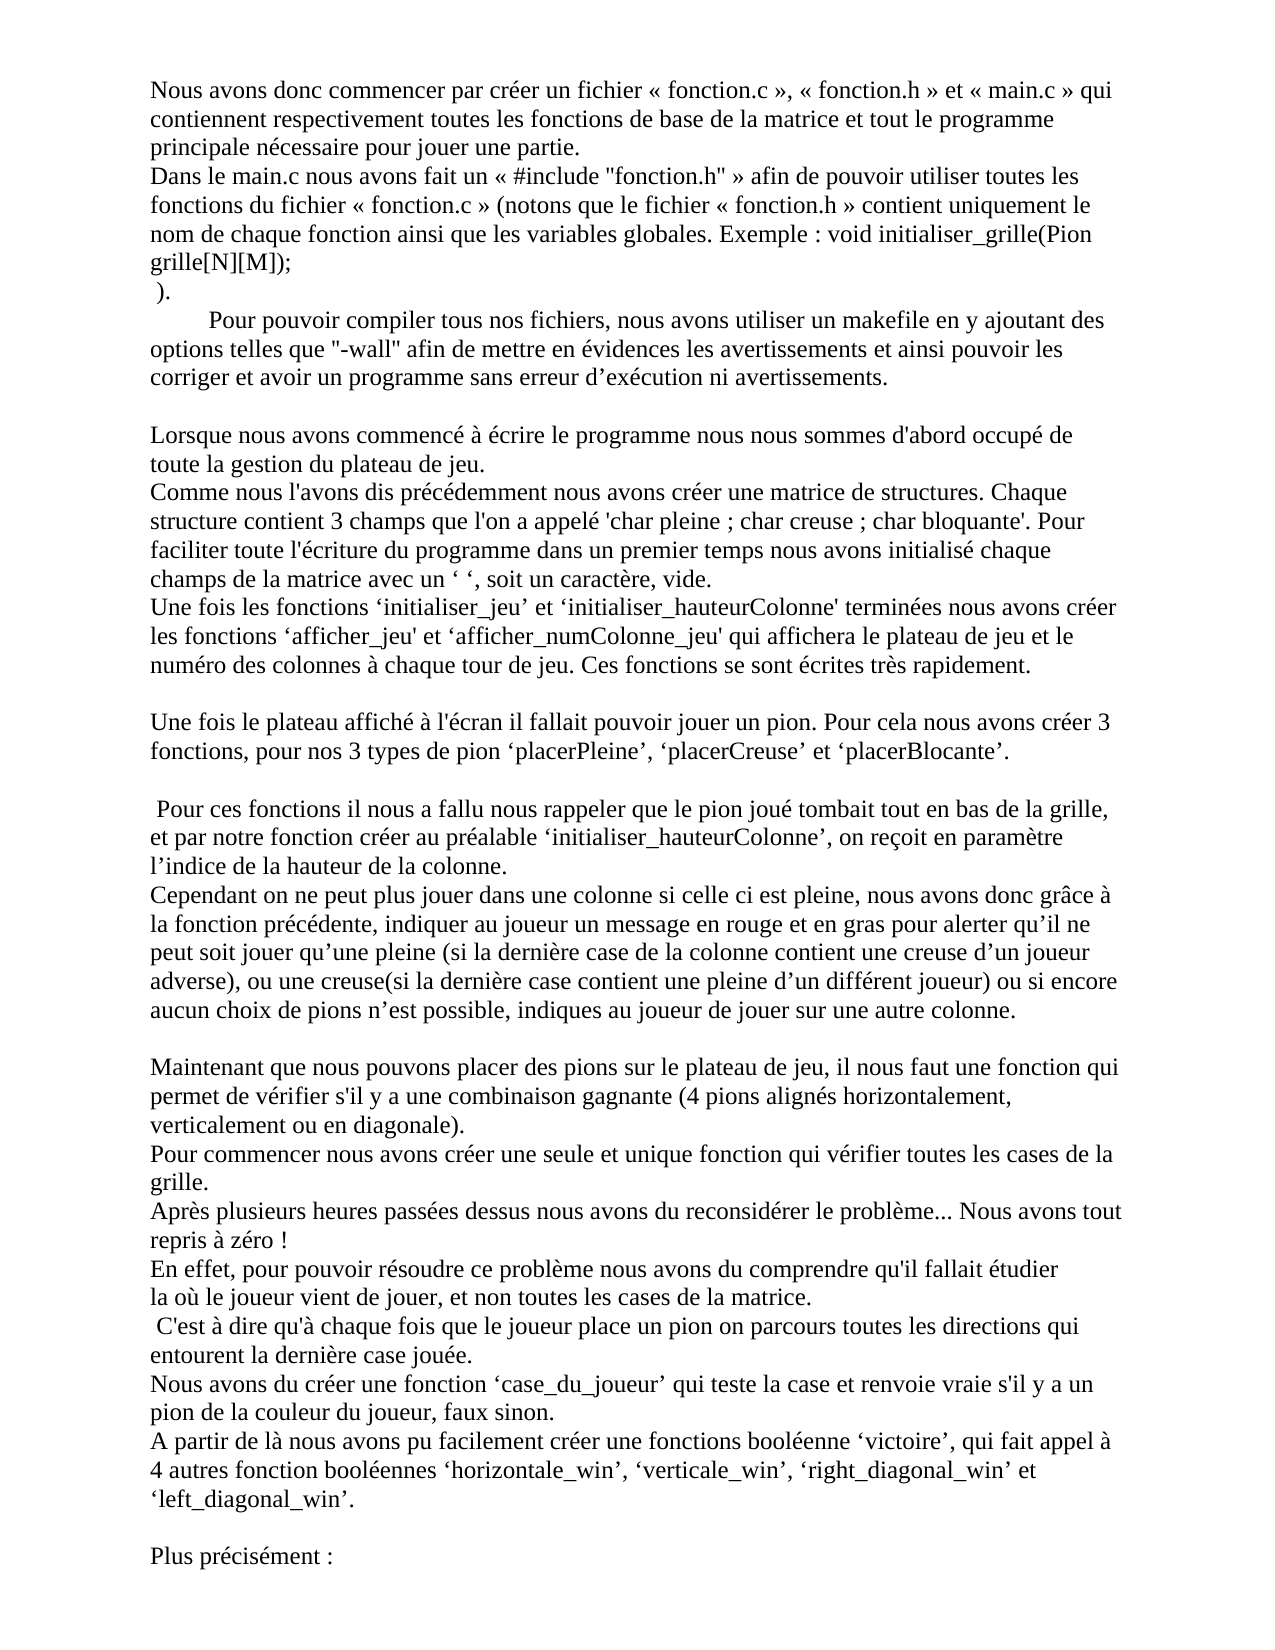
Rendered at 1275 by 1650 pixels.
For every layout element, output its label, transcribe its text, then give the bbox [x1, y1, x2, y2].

text Plus précisément : [150, 1541, 1125, 1570]
text Pour ces fonctions il nous a fallu nous rappeler que le pion joué tombait tout en bas de la grille, et par notre fonction créer au préalable ‘initialiser_hauteurColonne’, on reçoit en paramètre l’indice de la hauteur de la colonne. [150, 794, 1125, 880]
text Après plusieurs heures passées dessus nous avons du reconsidérer le problème... Nous avons tout repris à zéro ! [150, 1196, 1125, 1254]
text Nous avons donc commencer par créer un fichier « fonction.c », « fonction.h » et « main.c » qui contiennent respectivement toutes les fonctions de base de la matrice et tout le programme principale nécessaire pour jouer une partie. [150, 75, 1125, 161]
text A partir de là nous avons pu facilement créer une fonctions booléenne ‘victoire’, qui fait appel à 4 autres fonction booléennes ‘horizontale_win’, ‘verticale_win’, ‘right_diagonal_win’ et ‘left_diagonal_win’. [150, 1426, 1125, 1512]
text Dans le main.c nous avons fait un « #include ''fonction.h'' » afin de pouvoir utiliser toutes les fonctions du fichier « fonction.c » (notons que le fichier « fonction.h » contient uniquement le nom de chaque fonction ainsi que les variables globales. Exemple : void initialiser_grille(Pion grille[N][M]); [150, 161, 1125, 276]
text C'est à dire qu'à chaque fois que le joueur place un pion on parcours toutes les directions qui entourent la dernière case jouée. [150, 1311, 1125, 1369]
text ). Pour pouvoir compiler tous nos fichiers, nous avons utiliser un makefile en y ajoutant des options telles que ''-wall'' afin de mettre en évidences les avertissements et ainsi pouvoir les corriger et avoir un programme sans erreur d’exécution ni avertissements. [150, 276, 1125, 391]
text Une fois le plateau affiché à l'écran il fallait pouvoir jouer un pion. Pour cela nous avons créer 3 fonctions, pour nos 3 types de pion ‘placerPleine’, ‘placerCreuse’ et ‘placerBlocante’. [150, 707, 1125, 765]
text la où le joueur vient de jouer, et non toutes les cases de la matrice. [150, 1282, 1125, 1311]
text Lorsque nous avons commencé à écrire le programme nous nous sommes d'abord occupé de toute la gestion du plateau de jeu. Comme nous l'avons dis précédemment nous avons créer une matrice de structures. Chaque structure contient 3 champs que l'on a appelé 'char pleine ; char creuse ; char bloquante'. Pour faciliter toute l'écriture du programme dans un premier temps nous avons initialisé chaque champs de la matrice avec un ‘ ‘, soit un caractère, vide. [150, 420, 1125, 592]
text Nous avons du créer une fonction ‘case_du_joueur’ qui teste la case et renvoie vraie s'il y a un pion de la couleur du joueur, faux sinon. [150, 1369, 1125, 1426]
text Pour commencer nous avons créer une seule et unique fonction qui vérifier toutes les cases de la grille. [150, 1139, 1125, 1196]
text En effet, pour pouvoir résoudre ce problème nous avons du comprendre qu'il fallait étudier [150, 1254, 1125, 1282]
text Cependant on ne peut plus jouer dans une colonne si celle ci est pleine, nous avons donc grâce à la fonction précédente, indiquer au joueur un message en rouge et en gras pour alerter qu’il ne peut soit jouer qu’une pleine (si la dernière case de la colonne contient une creuse d’un joueur adverse), ou une creuse(si la dernière case contient une pleine d’un différent joueur) ou si encore aucun choix de pions n’est possible, indiques au joueur de jouer sur une autre colonne. [150, 880, 1125, 1024]
text Une fois les fonctions ‘initialiser_jeu’ et ‘initialiser_hauteurColonne' terminées nous avons créer les fonctions ‘afficher_jeu' et ‘afficher_numColonne_jeu' qui affichera le plateau de jeu et le numéro des colonnes à chaque tour de jeu. Ces fonctions se sont écrites très rapidement. [150, 592, 1125, 679]
text Maintenant que nous pouvons placer des pions sur le plateau de jeu, il nous faut une fonction qui permet de vérifier s'il y a une combinaison gagnante (4 pions alignés horizontalement, verticalement ou en diagonale). [150, 1052, 1125, 1139]
